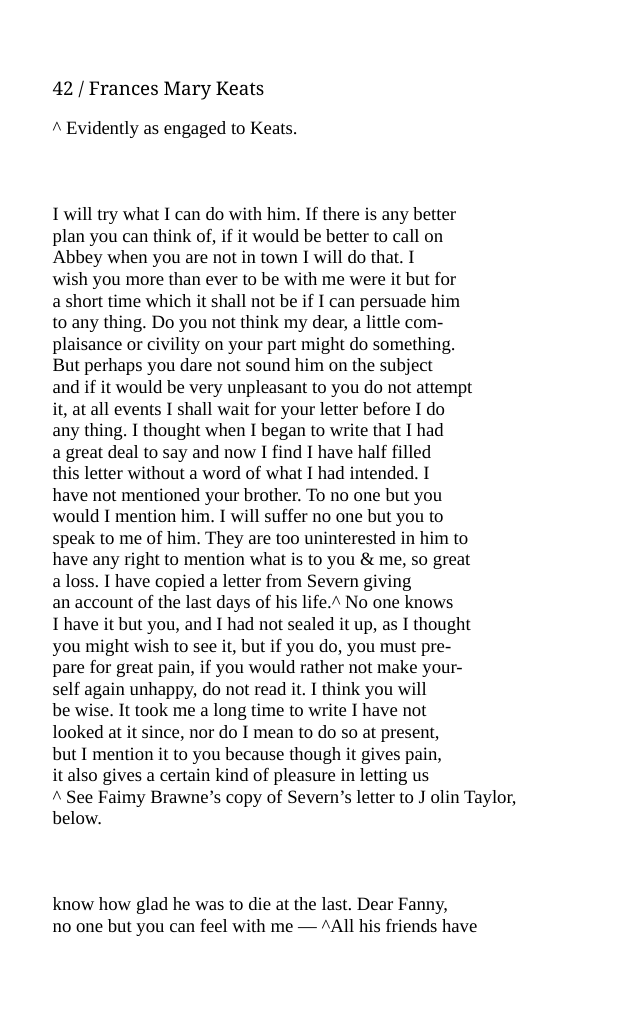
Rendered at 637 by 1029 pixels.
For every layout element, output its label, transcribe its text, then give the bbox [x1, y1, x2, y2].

text looked at it since, nor do I mean to do so at present, [52, 721, 538, 742]
text know how glad he was to die at the last. Dear Fanny, [52, 893, 538, 915]
text you might wish to see it, but if you do, you must pre- [52, 634, 538, 656]
text ^ See Faimy Brawne’s copy of Severn’s letter to J olin Taylor, below. [52, 786, 538, 829]
text it, at all events I shall wait for your letter before I do [52, 397, 538, 419]
text be wise. It took me a long time to write I have not [52, 699, 538, 721]
text Abbey when you are not in town I will do that. I [52, 246, 538, 268]
text ^ Evidently as engaged to Keats. [52, 117, 538, 139]
text an account of the last days of his life.^ No one knows [52, 591, 538, 613]
text I will try what I can do with him. If there is any better [52, 203, 538, 225]
text and if it would be very unpleasant to you do not attempt [52, 376, 538, 397]
text wish you more than ever to be with me were it but for [52, 268, 538, 289]
text no one but you can feel with me — ^All his friends have [52, 915, 538, 936]
text plan you can think of, if it would be better to call on [52, 225, 538, 246]
text would I mention him. I will suffer no one but you to [52, 505, 538, 527]
text a loss. I have copied a letter from Severn giving [52, 570, 538, 591]
text it also gives a certain kind of pleasure in letting us [52, 764, 538, 786]
text to any thing. Do you not think my dear, a little com- [52, 311, 538, 333]
text I have it but you, and I had not sealed it up, as I thought [52, 613, 538, 634]
text pare for great pain, if you would rather not make your- [52, 656, 538, 678]
text a great deal to say and now I find I have half filled [52, 441, 538, 462]
text but I mention it to you because though it gives pain, [52, 742, 538, 764]
text speak to me of him. They are too uninterested in him to [52, 527, 538, 548]
text self again unhappy, do not read it. I think you will [52, 678, 538, 699]
text a short time which it shall not be if I can persuade him [52, 289, 538, 311]
text plaisance or civility on your part might do something. [52, 333, 538, 354]
text any thing. I thought when I began to write that I had [52, 419, 538, 441]
text have any right to mention what is to you & me, so great [52, 548, 538, 570]
text But perhaps you dare not sound him on the subject [52, 354, 538, 376]
text have not mentioned your brother. To no one but you [52, 484, 538, 505]
text this letter without a word of what I had intended. I [52, 462, 538, 484]
